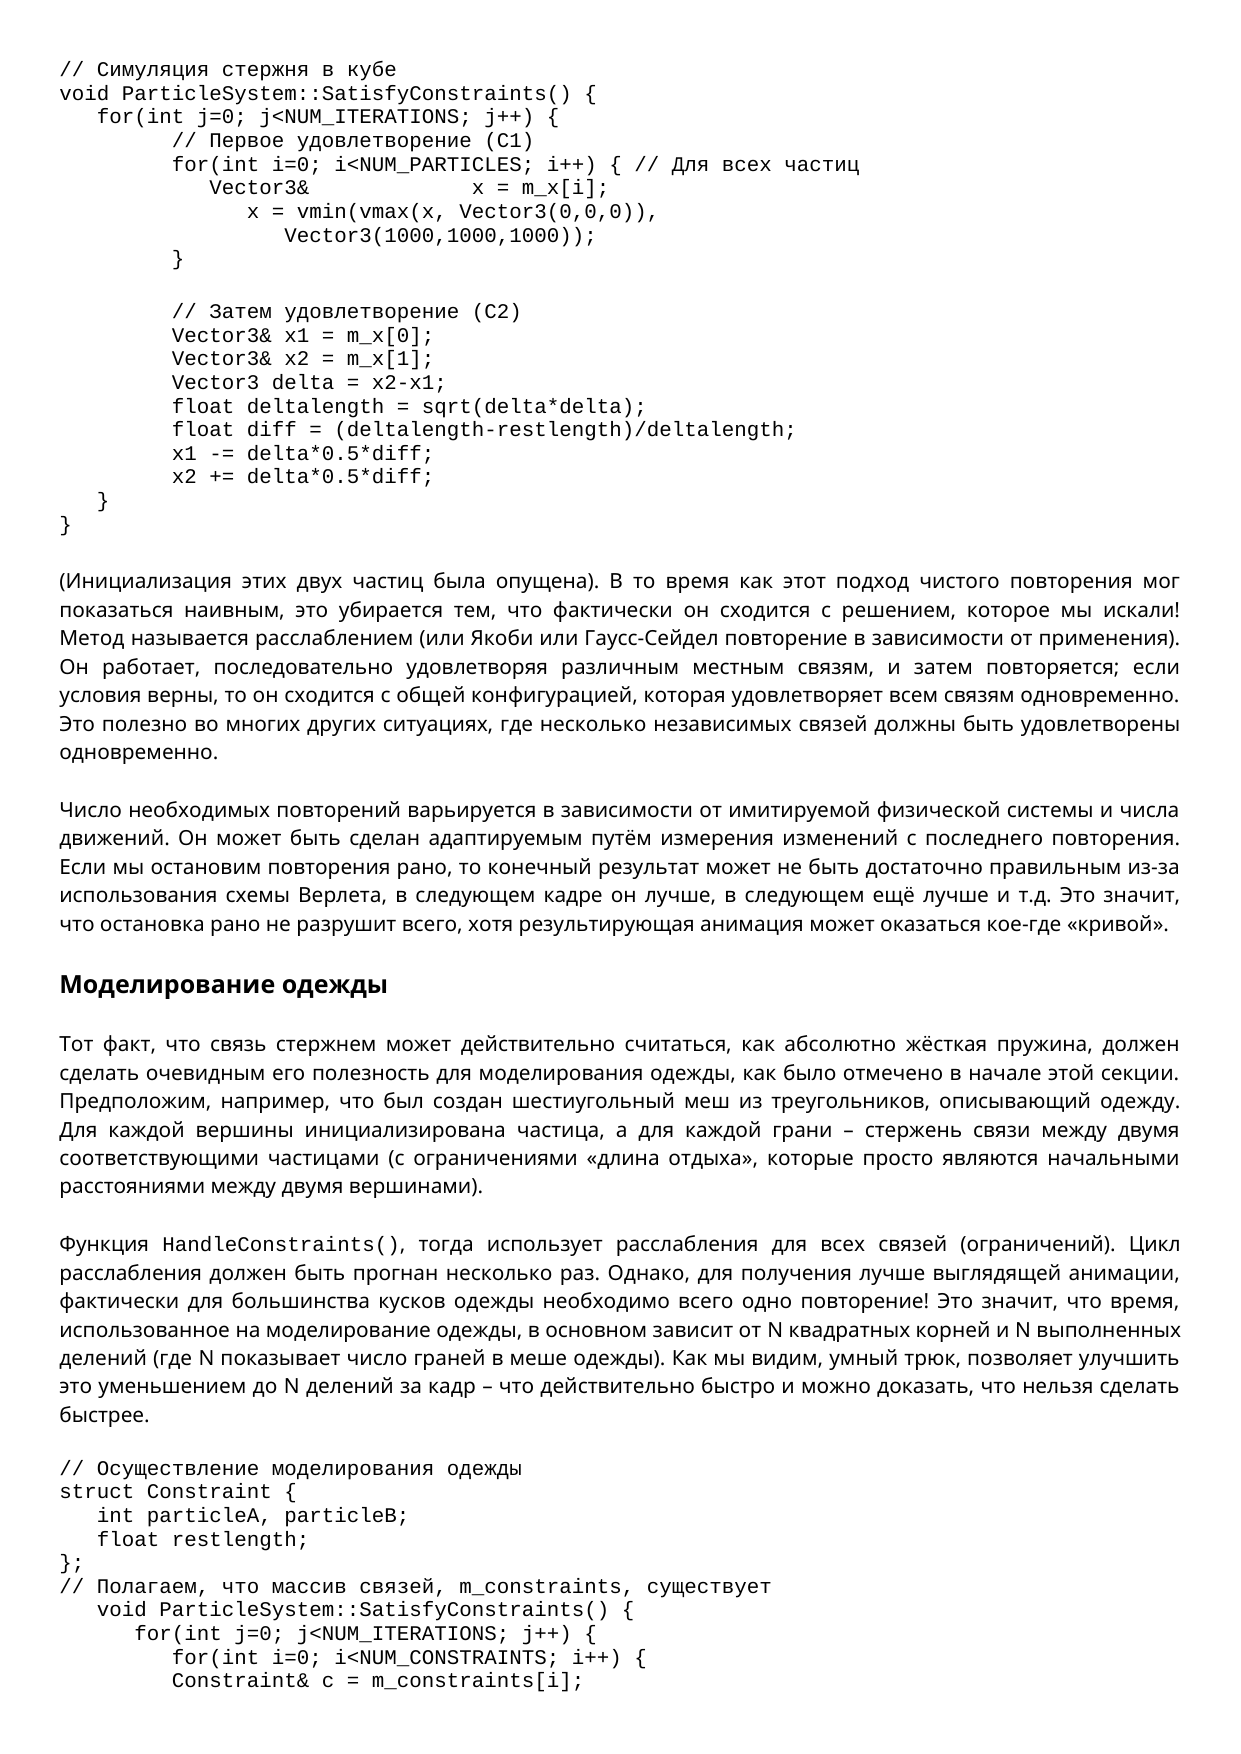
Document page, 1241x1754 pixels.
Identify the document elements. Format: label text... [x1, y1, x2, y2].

text // Симуляция стержня в кубе void ParticleSystem::SatisfyConstraints() { for(int j=0; j<NUM_ITERATIONS; j++) { // Первое удовлетворение (C1) for(int i=0; i<NUM_PARTICLES; i++) { // Для всех частиц Vector3& x = m_x[i]; x = vmin(vmax(x, Vector3(0,0,0)), Vector3(1000,1000,1000)); } [59, 59, 1181, 272]
text // Затем удовлетворение (C2) Vector3& x1 = m_x[0]; Vector3& x2 = m_x[1]; Vector3 delta = x2-x1; float deltalength = sqrt(delta*delta); float diff = (deltalength-restlength)/deltalength; x1 -= delta*0.5*diff; x2 += delta*0.5*diff; } } [59, 301, 1181, 537]
text Число необходимых повторений варьируется в зависимости от имитируемой физической системы и числа движений. Он может быть сделан адаптируемым путём измерения изменений с последнего повторения. Если мы остановим повторения рано, то конечный результат может не быть достаточно правильным из-за использования схемы Верлета, в следующем кадре он лучше, в следующем ещё лучше и т.д. Это значит, что остановка рано не разрушит всего, хотя результирующая анимация может оказаться кое-где «кривой». [59, 795, 1181, 937]
text Функция HandleConstraints(), тогда использует расслабления для всех связей (ограничений). Цикл расслабления должен быть прогнан несколько раз. Однако, для получения лучше выглядящей анимации, фактически для большинства кусков одежды необходимо всего одно повторение! Это значит, что время, использованное на моделирование одежды, в основном зависит от N квадратных корней и N выполненных делений (где N показывает число граней в меше одежды). Как мы видим, умный трюк, позволяет улучшить это уменьшением до N делений за кадр – что действительно быстро и можно доказать, что нельзя сделать быстрее. [59, 1229, 1181, 1428]
text (Инициализация этих двух частиц была опущена). В то время как этот подход чистого повторения мог показаться наивным, это убирается тем, что фактически он сходится с решением, которое мы искали! Метод называется расслаблением (или Якоби или Гаусс-Сейдел повторение в зависимости от применения). Он работает, последовательно удовлетворяя различным местным связям, и затем повторяется; если условия верны, то он сходится с общей конфигурацией, которая удовлетворяет всем связям одновременно. Это полезно во многих других ситуациях, где несколько независимых связей должны быть удовлетворены одновременно. [59, 567, 1181, 766]
text Тот факт, что связь стержнем может действительно считаться, как абсолютно жёсткая пружина, должен сделать очевидным его полезность для моделирования одежды, как было отмечено в начале этой секции. Предположим, например, что был создан шестиугольный меш из треугольников, описывающий одежду. Для каждой вершины инициализирована частица, а для каждой грани – стержень связи между двумя соответствующими частицами (с ограничениями «длина отдыха», которые просто являются начальными расстояниями между двумя вершинами). [59, 1029, 1181, 1200]
subtitle Моделирование одежды [59, 966, 1181, 1000]
text // Осуществление моделирования одежды struct Constraint { int particleA, particleB; float restlength; }; // Полагаем, что массив связей, m_constraints, существует void ParticleSystem::SatisfyConstraints() { for(int j=0; j<NUM_ITERATIONS; j++) { for(int i=0; i<NUM_CONSTRAINTS; i++) { Constraint& c = m_constraints[i]; [59, 1458, 1181, 1694]
